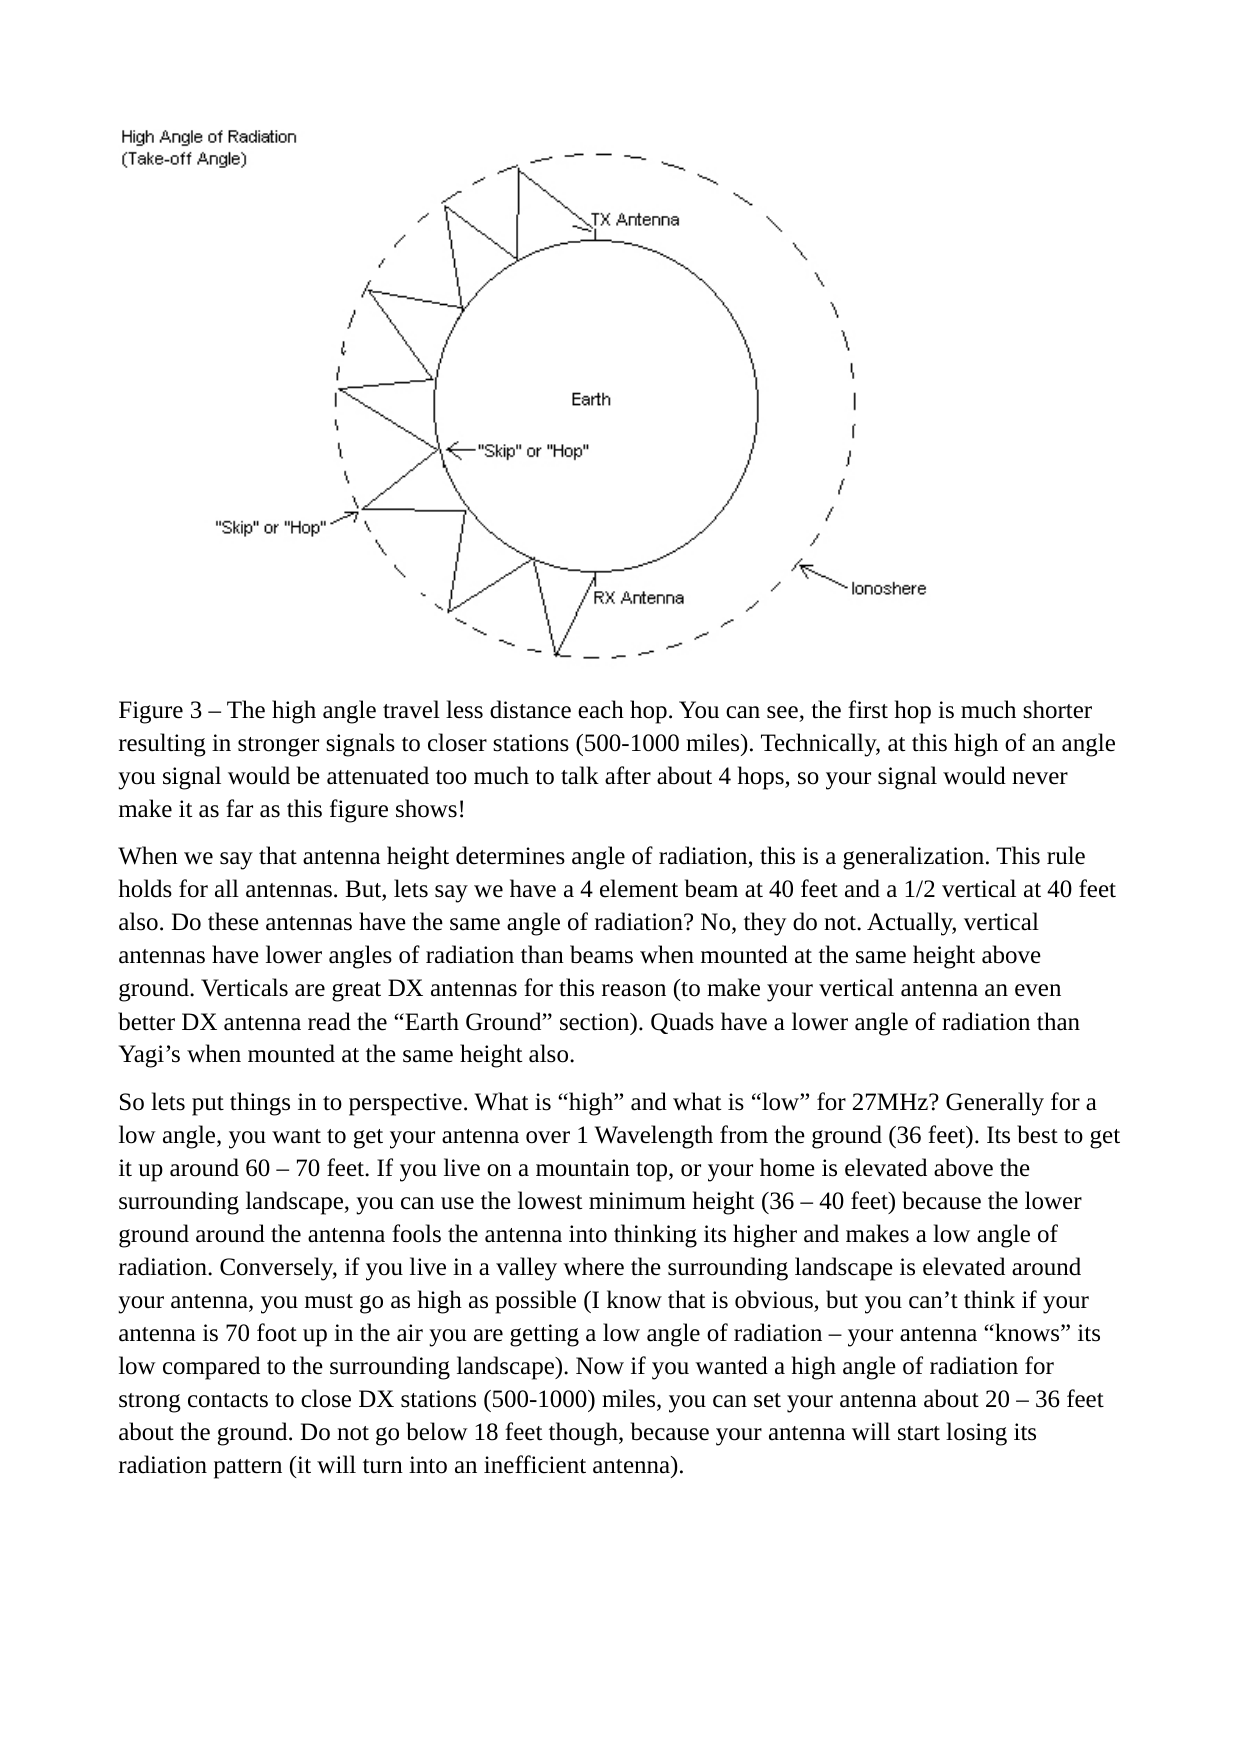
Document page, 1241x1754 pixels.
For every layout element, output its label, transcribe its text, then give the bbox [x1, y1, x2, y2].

picture [118, 118, 1109, 676]
text So lets put things in to perspective. What is “high” and what is “low” for 27MHz? Generally for a low angle, you want to get your antenna over 1 Wavelength from the ground (36 feet). Its best to get it up around 60 – 70 feet. If you live on a mountain top, or your home is elevated above the surrounding landscape, you can use the lowest minimum height (36 – 40 feet) because the lower ground around the antenna fools the antenna into thinking its higher and makes a low angle of radiation. Conversely, if you live in a valley where the surrounding landscape is elevated around your antenna, you must go as high as possible (I know that is obvious, but you can’t think if your antenna is 70 foot up in the air you are getting a low angle of radiation – your antenna “knows” its low compared to the surrounding landscape). Now if you wanted a high angle of radiation for strong contacts to close DX stations (500-1000) miles, you can set your antenna about 20 – 36 feet about the ground. Do not go below 18 feet though, because your antenna will start losing its radiation pattern (it will turn into an inefficient antenna). [118, 1087, 1122, 1479]
text Figure 3 – The high angle travel less distance each hop. You can see, the first hop is much shorter resulting in stronger signals to closer stations (500-1000 miles). Technically, at this high of an angle you signal would be attenuated too much to talk after about 4 hops, so your signal would never make it as far as this figure shows! [118, 695, 1122, 823]
text When we say that antenna height determines angle of radiation, this is a generalization. This rule holds for all antennas. But, lets say we have a 4 element beam at 40 feet and a 1/2 vertical at 40 feet also. Do these antennas have the same angle of radiation? No, they do not. Actually, vertical antennas have lower angles of radiation than beams when mounted at the same height above ground. Verticals are great DX antennas for this reason (to make your vertical antenna an even better DX antenna read the “Earth Ground” section). Quads have a lower angle of radiation than Yagi’s when mounted at the same height also. [118, 841, 1122, 1068]
